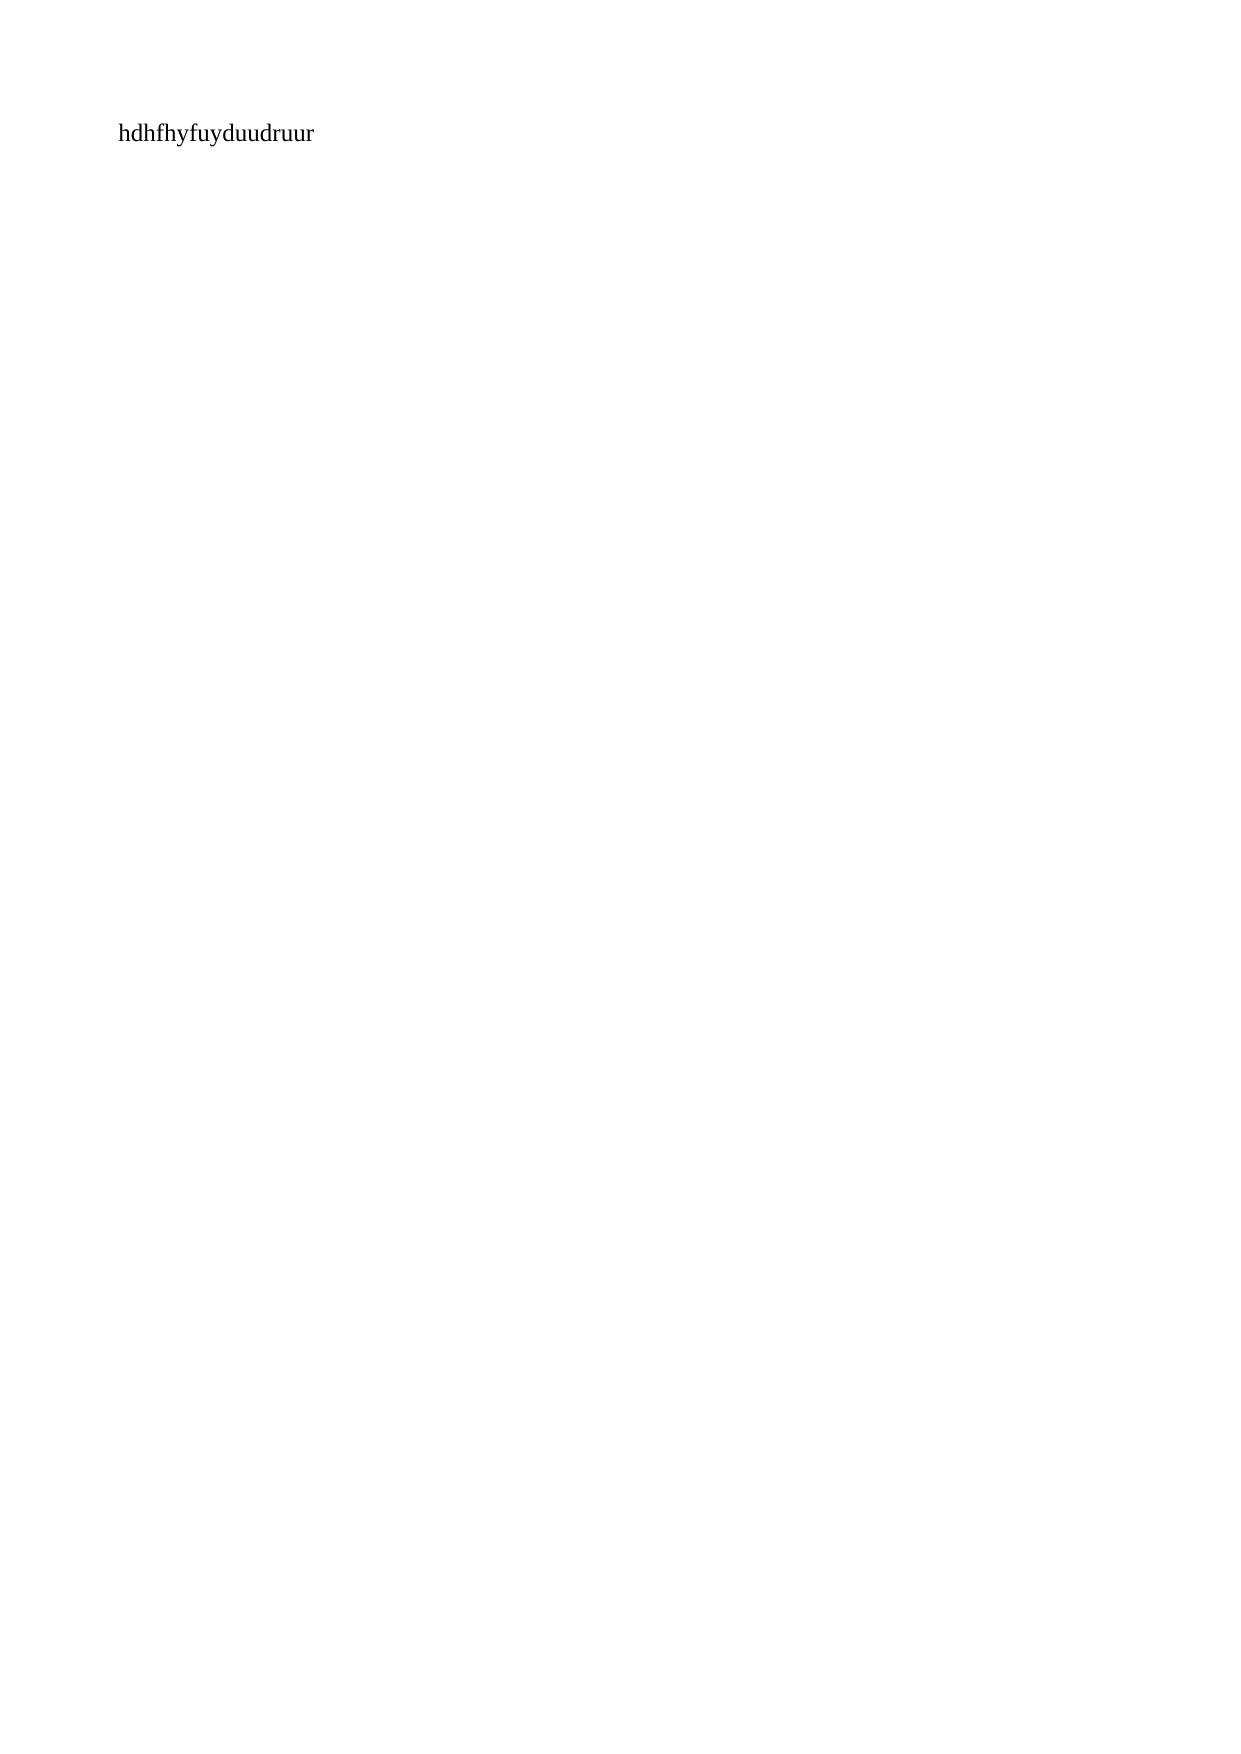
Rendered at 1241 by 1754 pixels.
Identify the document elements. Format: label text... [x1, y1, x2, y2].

text hdhfhyfuyduudruur [118, 118, 1122, 147]
